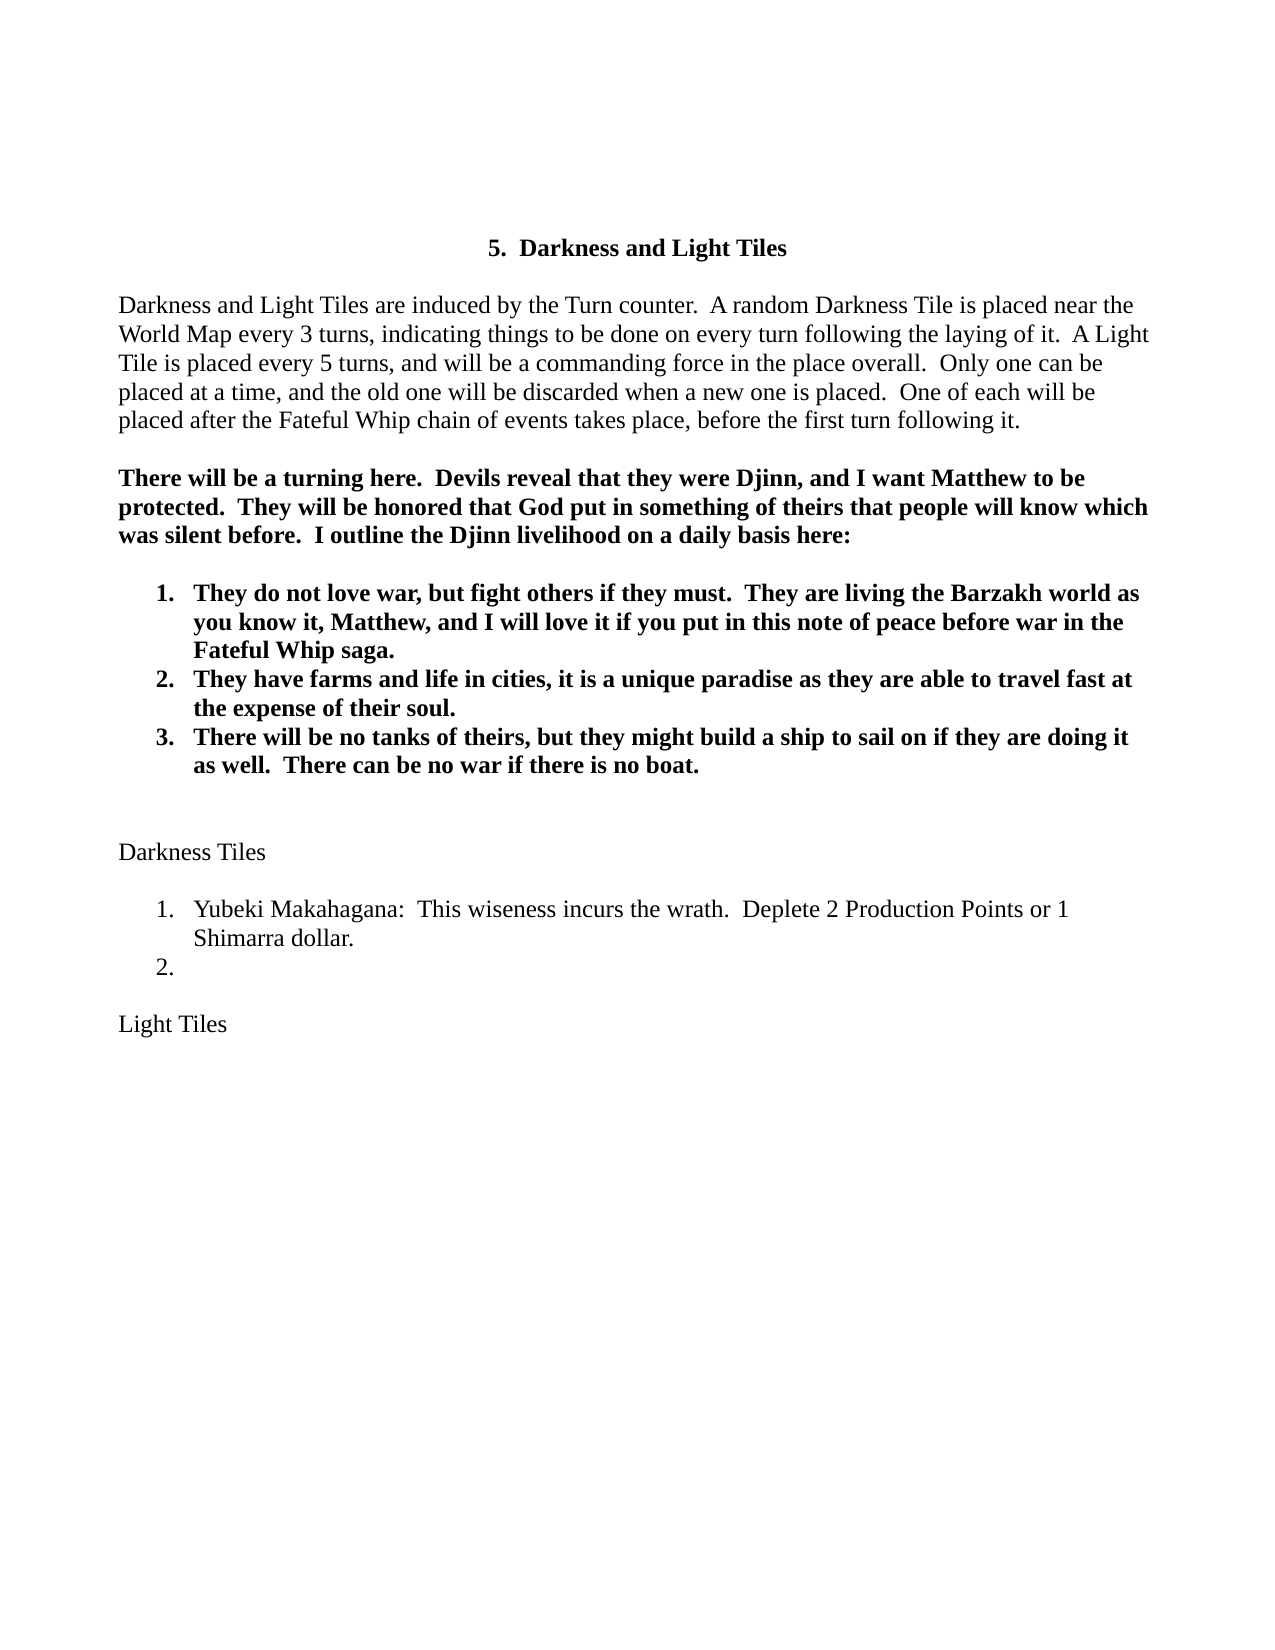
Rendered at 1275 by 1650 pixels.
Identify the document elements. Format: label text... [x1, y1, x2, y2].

list They have farms and life in cities, it is a unique paradise as they are able to travel fast at the expense of their soul. [156, 664, 1157, 722]
list They do not love war, but fight others if they must. They are living the Barzakh world as you know it, Matthew, and I will love it if you put in this note of peace before war in the Fateful Whip saga. [156, 578, 1157, 664]
text There will be a turning here. Devils reveal that they were Djinn, and I want Matthew to be protected. They will be honored that God put in something of theirs that people will know which was silent before. I outline the Djinn livelihood on a daily basis here: [118, 463, 1157, 549]
text Darkness Tiles [118, 837, 1157, 866]
text 5. Darkness and Light Tiles [118, 233, 1157, 262]
list Yubeki Makahagana: This wiseness incurs the wrath. Deplete 2 Production Points or 1 Shimarra dollar. [156, 894, 1157, 952]
text Light Tiles [118, 1009, 1157, 1038]
list There will be no tanks of theirs, but they might build a ship to sail on if they are doing it as well. There can be no war if there is no boat. [156, 722, 1157, 779]
text Darkness and Light Tiles are induced by the Turn counter. A random Darkness Tile is placed near the World Map every 3 turns, indicating things to be done on every turn following the laying of it. A Light Tile is placed every 5 turns, and will be a commanding force in the place overall. Only one can be placed at a time, and the old one will be discarded when a new one is placed. One of each will be placed after the Fateful Whip chain of events takes place, before the first turn following it. [118, 291, 1157, 434]
